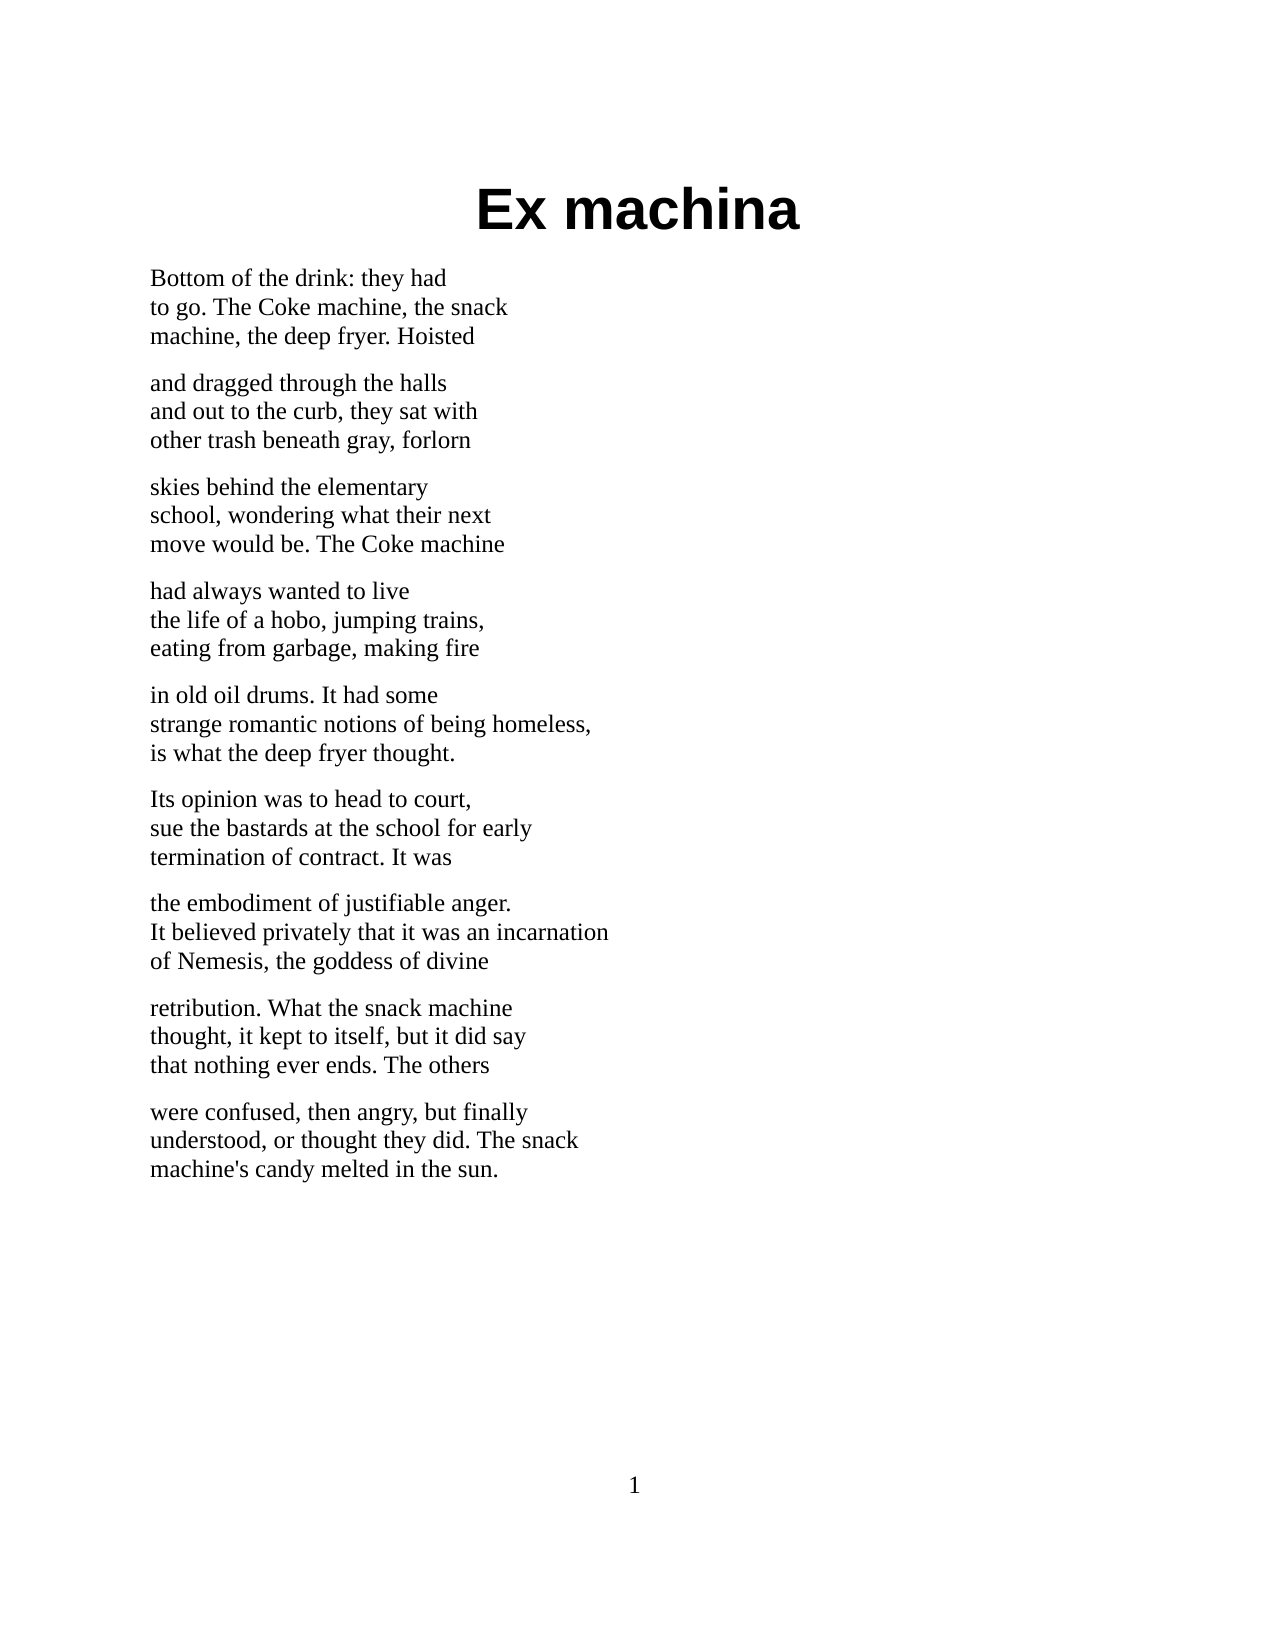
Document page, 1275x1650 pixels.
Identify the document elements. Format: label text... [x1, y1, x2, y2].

text in old oil drums. It had some strange romantic notions of being homeless, is what the deep fryer thought. [150, 680, 1125, 766]
text retribution. What the snack machine thought, it kept to itself, but it did say that nothing ever ends. The others [150, 993, 1125, 1079]
text had always wanted to live the life of a hobo, jumping trains, eating from garbage, making fire [150, 576, 1125, 662]
text Bottom of the drink: they had to go. The Coke machine, the snack machine, the deep fryer. Hoisted [150, 263, 1125, 350]
text were confused, then angry, but finally understood, or thought they did. The snack machine's candy melted in the sun. [150, 1097, 1125, 1183]
text skies behind the elementary school, wondering what their next move would be. The Coke machine [150, 472, 1125, 558]
text the embodiment of justifiable anger. It believed privately that it was an incarnation of Nemesis, the goddess of divine [150, 888, 1125, 975]
text and dragged through the halls and out to the curb, they sat with other trash beneath gray, forlorn [150, 368, 1125, 454]
text Its opinion was to head to court, sue the bastards at the school for early termination of contract. It was [150, 784, 1125, 871]
title Ex machina [150, 175, 1125, 242]
